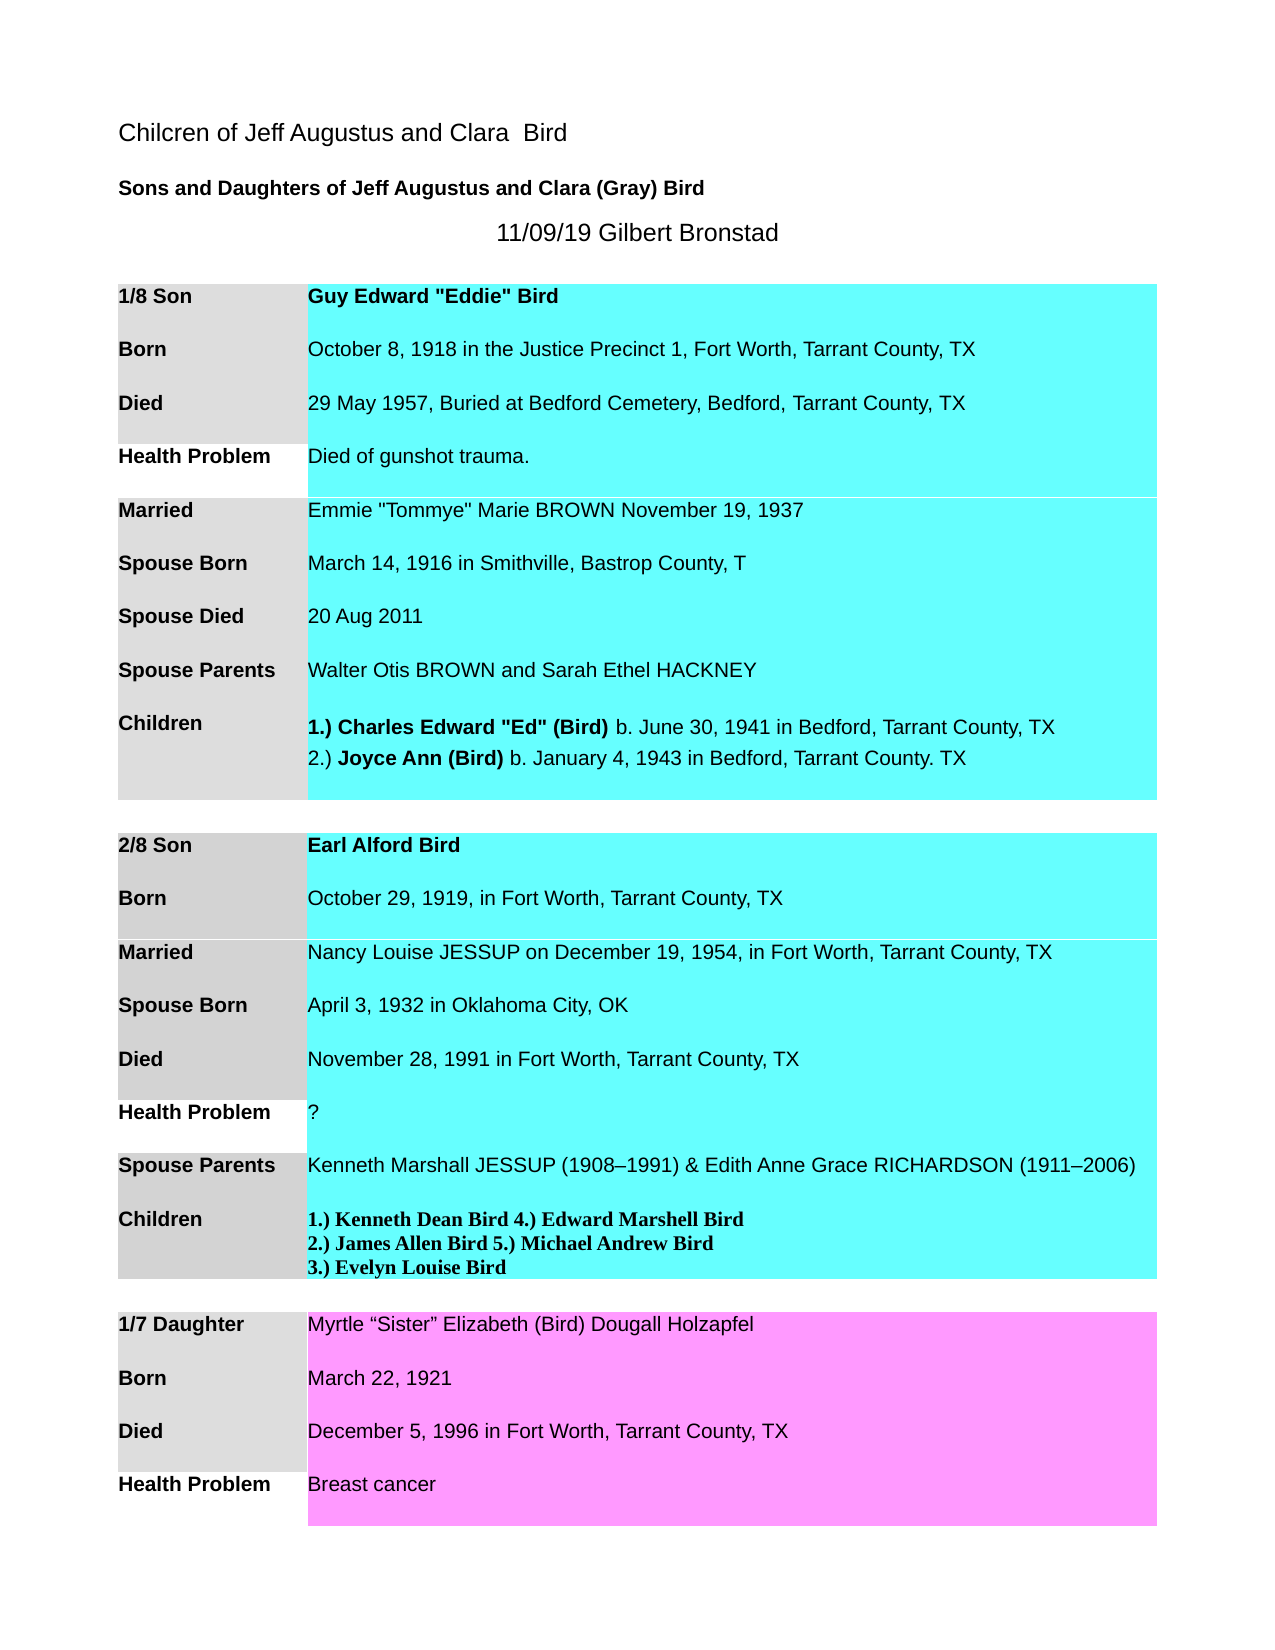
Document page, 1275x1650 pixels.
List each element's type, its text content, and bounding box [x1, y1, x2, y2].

table_cell Married [118, 498, 308, 551]
table_cell November 28, 1991 in Fort Worth, Tarrant County, TX [307, 1046, 1157, 1100]
table_cell Died [118, 1419, 307, 1472]
table_cell Health Problem [118, 1100, 307, 1153]
table_cell October 29, 1919, in Fort Worth, Tarrant County, TX [307, 886, 1157, 939]
table_cell October 8, 1918 in the Justice Precinct 1, Fort Worth, Tarrant County, TX [308, 337, 1157, 391]
table_cell March 14, 1916 in Smithville, Bastrop County, T [308, 551, 1157, 604]
table_header 2/8 Son [118, 833, 307, 886]
table_cell Children [118, 1207, 307, 1279]
table_cell 29 May 1957, Buried at Bedford Cemetery, Bedford, Tarrant County, TX [308, 391, 1157, 444]
table_cell Nancy Louise JESSUP on December 19, 1954, in Fort Worth, Tarrant County, TX [307, 940, 1157, 993]
table_cell Kenneth Marshall JESSUP (1908–1991) & Edith Anne Grace RICHARDSON (1911–2006) [307, 1153, 1157, 1207]
text Chilcren of Jeff Augustus and Clara Bird [118, 118, 1157, 147]
table_cell Emmie "Tommye" Marie BROWN November 19, 1937 [308, 498, 1157, 551]
table_cell 20 Aug 2011 [308, 604, 1157, 658]
table_cell 1.) Kenneth Dean Bird 4.) Edward Marshell Bird 2.) James Allen Bird 5.) Michael Andrew Bird 3.) Evelyn Louise Bird [307, 1207, 1157, 1279]
table_cell Spouse Born [118, 993, 307, 1046]
table_cell April 3, 1932 in Oklahoma City, OK [307, 993, 1157, 1046]
table_header Earl Alford Bird [307, 833, 1157, 886]
table_cell Died of gunshot trauma. [308, 444, 1157, 497]
table_header Guy Edward "Eddie" Bird [308, 284, 1157, 337]
text 11/09/19 Gilbert Bronstad [118, 218, 1157, 246]
table_cell Health Problem [118, 1472, 307, 1526]
table_cell Died [118, 391, 308, 444]
table_cell Breast cancer [308, 1472, 1157, 1526]
table_cell Children [118, 711, 308, 800]
table_cell Born [118, 1365, 307, 1419]
table_header 1/7 Daughter [118, 1312, 307, 1365]
table_cell March 22, 1921 [308, 1365, 1157, 1419]
table_cell Walter Otis BROWN and Sarah Ethel HACKNEY [308, 658, 1157, 711]
table_cell Born [118, 886, 307, 939]
table_cell Spouse Parents [118, 658, 308, 711]
table_header 1/8 Son [118, 284, 308, 337]
table_cell Died [118, 1046, 307, 1100]
table_cell Spouse Died [118, 604, 308, 658]
table_cell 1.) Charles Edward "Ed" (Bird) b. June 30, 1941 in Bedford, Tarrant County, TX 2.) Joyce Ann (Bird) b. January 4, 1943 in Bedford, Tarrant County. TX [308, 711, 1157, 800]
table_cell December 5, 1996 in Fort Worth, Tarrant County, TX [308, 1419, 1157, 1472]
table_cell Spouse Born [118, 551, 308, 604]
table_cell Spouse Parents [118, 1153, 307, 1207]
table_cell ? [307, 1100, 1157, 1153]
table_cell Born [118, 337, 308, 391]
table_header Myrtle “Sister” Elizabeth (Bird) Dougall Holzapfel [308, 1312, 1157, 1365]
table_cell Married [118, 940, 307, 993]
text Sons and Daughters of Jeff Augustus and Clara (Gray) Bird [118, 176, 1157, 199]
table_cell Health Problem [118, 444, 308, 497]
